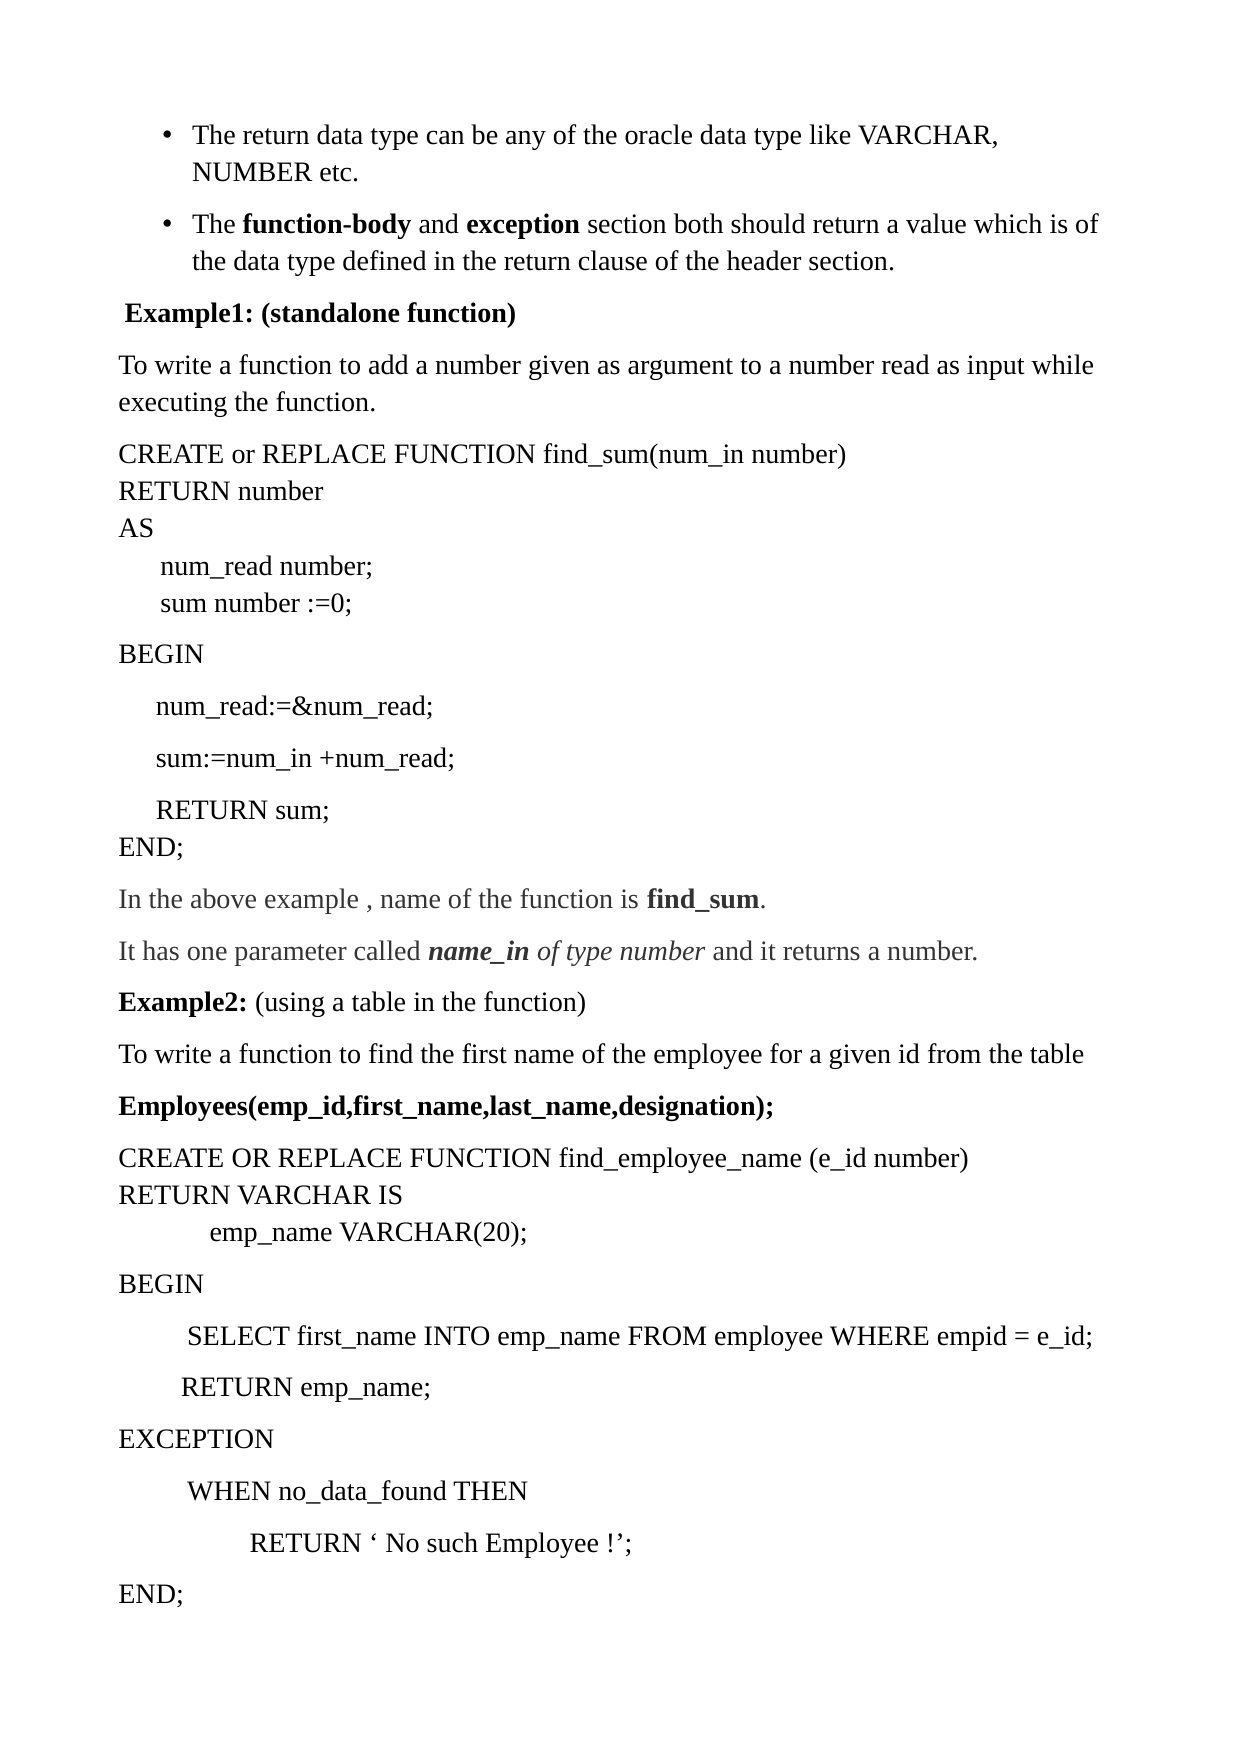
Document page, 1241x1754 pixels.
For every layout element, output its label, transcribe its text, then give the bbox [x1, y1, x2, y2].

list The return data type can be any of the oracle data type like VARCHAR, NUMBER etc. [162, 118, 1122, 188]
text To write a function to add a number given as argument to a number read as input while executing the function. [118, 348, 1122, 418]
list The function-body and exception section both should return a value which is of the data type defined in the return clause of the header section. [162, 207, 1122, 277]
text To write a function to find the first name of the employee for a given id from the table [118, 1037, 1122, 1069]
text In the above example , name of the function is find_sum. [118, 882, 1122, 914]
text RETURN emp_name; [118, 1370, 1122, 1403]
text It has one parameter called name_in of type number and it returns a number. [118, 933, 1122, 966]
text Example2: (using a table in the function) [118, 985, 1122, 1018]
text CREATE or REPLACE FUNCTION find_sum(num_in number) RETURN number AS num_read number; sum number :=0; [118, 437, 1122, 618]
text Employees(emp_id,first_name,last_name,designation); [118, 1089, 1122, 1121]
text sum:=num_in +num_read; [118, 741, 1122, 773]
text BEGIN [118, 637, 1122, 670]
text BEGIN [118, 1267, 1122, 1299]
text CREATE OR REPLACE FUNCTION find_employee_name (e_id number) RETURN VARCHAR IS emp_name VARCHAR(20); [118, 1141, 1122, 1247]
text EXCEPTION [118, 1422, 1122, 1454]
text num_read:=&num_read; [118, 689, 1122, 722]
text WHEN no_data_found THEN [118, 1474, 1122, 1506]
text SELECT first_name INTO emp_name FROM employee WHERE empid = e_id; [118, 1318, 1122, 1351]
text RETURN sum; END; [118, 793, 1122, 862]
text END; [118, 1577, 1122, 1610]
text Example1: (standalone function) [118, 296, 1122, 329]
text RETURN ‘ No such Employee !’; [118, 1526, 1122, 1558]
